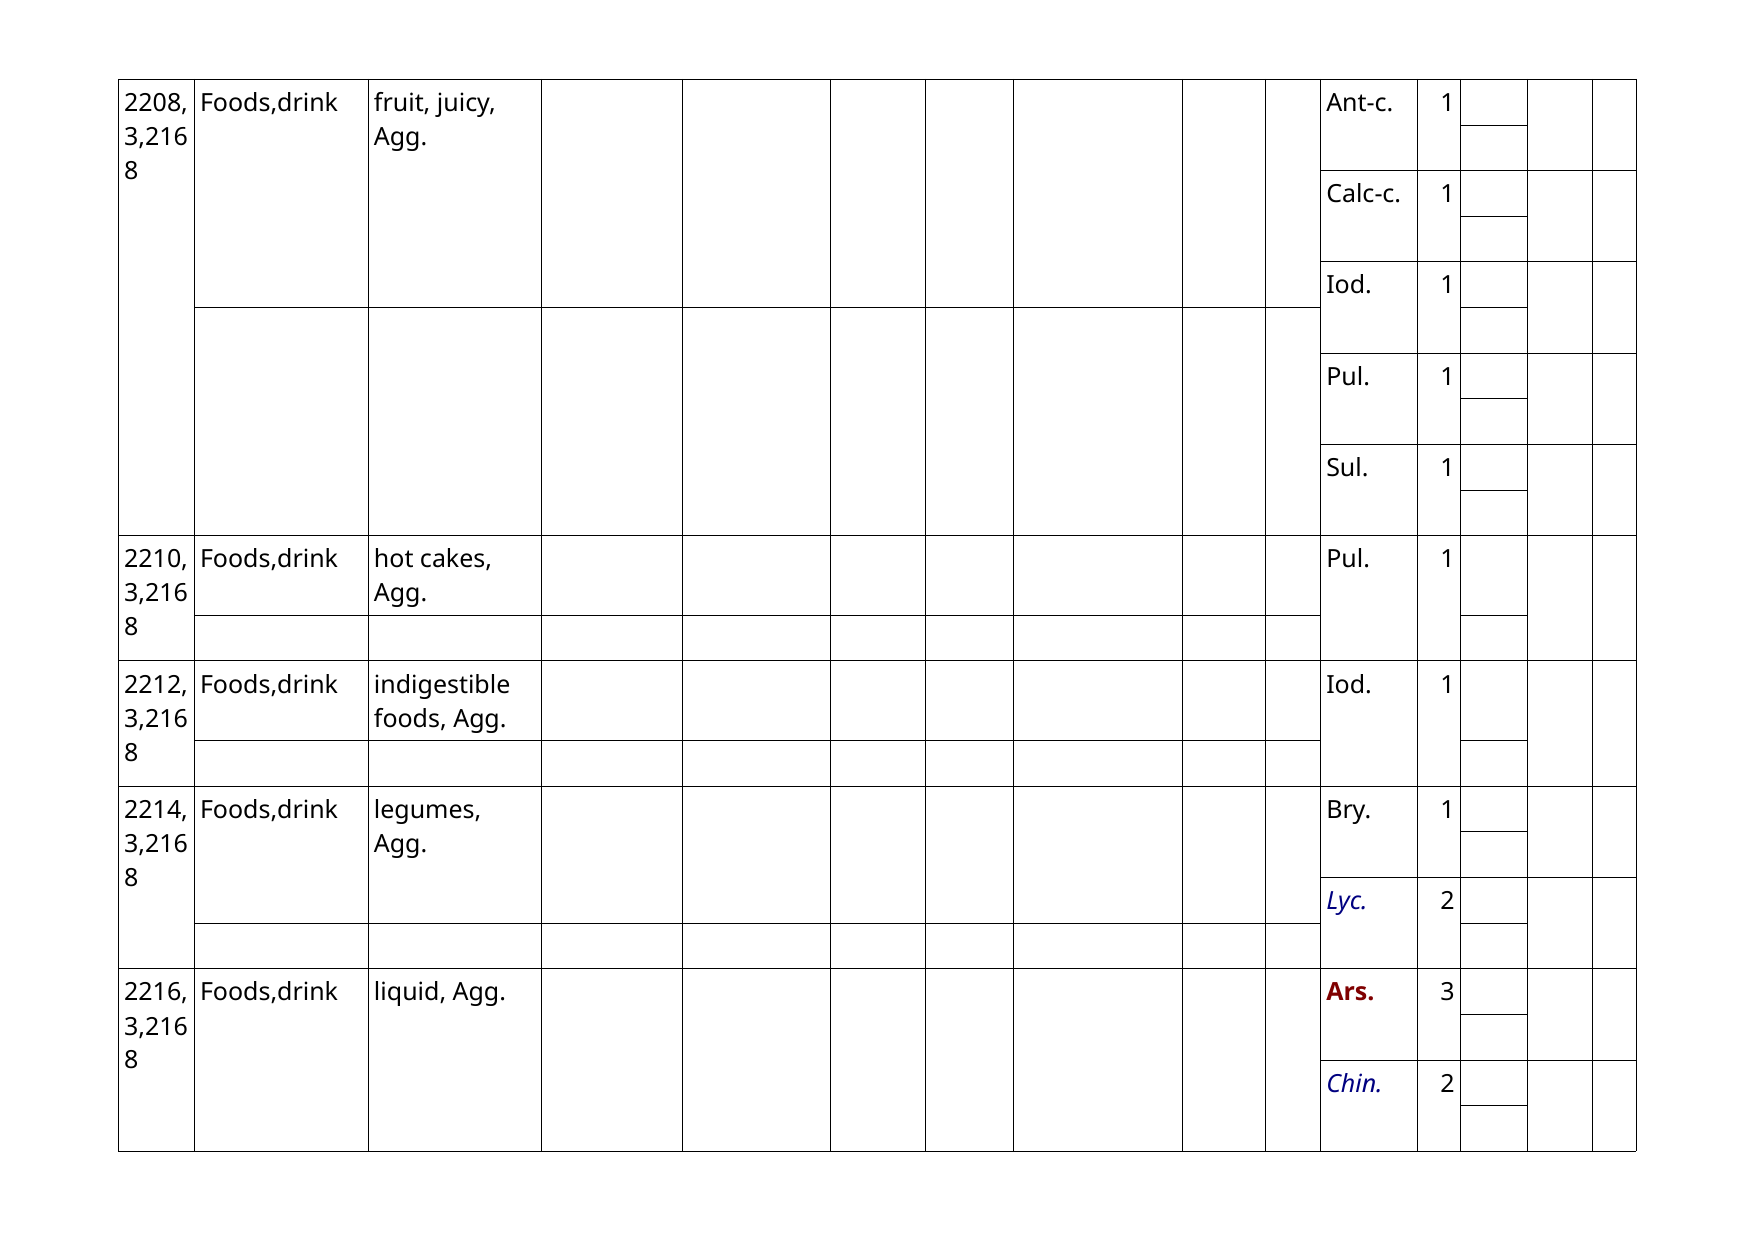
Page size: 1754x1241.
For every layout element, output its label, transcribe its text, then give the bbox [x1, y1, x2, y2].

table_cell [1266, 80, 1320, 307]
table_cell [195, 924, 368, 968]
table_cell [831, 80, 925, 307]
table_cell 1 [1418, 661, 1460, 786]
table_cell [1461, 445, 1527, 489]
table_cell [369, 308, 541, 535]
table_cell [1461, 832, 1527, 877]
table_cell [1461, 491, 1527, 535]
table_cell [1528, 787, 1592, 877]
table_cell [1014, 308, 1182, 535]
table_cell [926, 80, 1013, 307]
table_cell [1266, 308, 1320, 535]
table_cell [1461, 126, 1527, 170]
table_cell [1266, 616, 1320, 660]
table_cell [1461, 308, 1527, 353]
table_cell [1528, 878, 1592, 968]
table_cell [1014, 616, 1182, 660]
table_cell [542, 616, 682, 660]
table_cell [542, 536, 682, 615]
table_cell [1266, 661, 1320, 740]
table_cell [831, 616, 925, 660]
table_cell [1528, 661, 1592, 786]
table_cell [1461, 1015, 1527, 1059]
table_cell [1461, 262, 1527, 307]
table_cell 2212,3,2168 [119, 661, 194, 786]
table_cell Chin. [1321, 1061, 1417, 1151]
table_cell [1461, 1061, 1527, 1105]
table_cell hot cakes, Agg. [369, 536, 541, 615]
table_cell [683, 661, 830, 740]
table_cell [1461, 616, 1527, 660]
table_cell Pul. [1321, 354, 1417, 444]
table_cell Iod. [1321, 262, 1417, 353]
table_cell Foods,drink [195, 787, 368, 923]
table_cell [1461, 536, 1527, 615]
table_cell [1014, 787, 1182, 923]
table_cell Ars. [1321, 969, 1417, 1059]
table_cell [1014, 661, 1182, 740]
table_cell [1528, 354, 1592, 444]
table_cell [1593, 80, 1636, 170]
table_cell [1593, 661, 1636, 786]
table_cell [1528, 445, 1592, 535]
table_cell [1593, 536, 1636, 660]
table_cell [1183, 787, 1265, 923]
table_cell 1 [1418, 445, 1460, 535]
table_cell [1266, 969, 1320, 1151]
table_cell [542, 924, 682, 968]
table_cell [1183, 661, 1265, 740]
table_cell [926, 308, 1013, 535]
table_cell [1183, 80, 1265, 307]
table_cell [1461, 661, 1527, 740]
table_cell [1014, 741, 1182, 786]
table_cell Foods,drink [195, 969, 368, 1151]
table_cell [1593, 262, 1636, 353]
table_cell Sul. [1321, 445, 1417, 535]
table_cell Iod. [1321, 661, 1417, 786]
table_cell [1183, 616, 1265, 660]
table_cell 1 [1418, 536, 1460, 660]
table_cell Pul. [1321, 536, 1417, 660]
table_cell [683, 741, 830, 786]
table_cell [683, 969, 830, 1151]
table_cell [1593, 969, 1636, 1059]
table_cell [195, 741, 368, 786]
table_cell 2216,3,2168 [119, 969, 194, 1151]
table_cell [1461, 354, 1527, 398]
table_cell [831, 741, 925, 786]
table_cell [683, 787, 830, 923]
table_cell [1461, 924, 1527, 968]
table_cell [195, 308, 368, 535]
table_cell [926, 787, 1013, 923]
table_cell [1266, 741, 1320, 786]
table_cell [1593, 878, 1636, 968]
table_cell [1014, 969, 1182, 1151]
table_cell [542, 969, 682, 1151]
table_cell [542, 661, 682, 740]
table_cell [369, 924, 541, 968]
table_cell 2208,3,2168 [119, 80, 194, 535]
table_cell 1 [1418, 787, 1460, 877]
table_cell [542, 787, 682, 923]
table_cell [1266, 536, 1320, 615]
table_cell [926, 616, 1013, 660]
table_cell 1 [1418, 171, 1460, 261]
table_cell [1528, 262, 1592, 353]
table_cell [1593, 1061, 1636, 1151]
table_cell [542, 308, 682, 535]
table_cell [831, 787, 925, 923]
table_cell [1461, 787, 1527, 831]
table_cell Foods,drink [195, 80, 368, 307]
table_cell [1266, 787, 1320, 923]
table_cell [1183, 969, 1265, 1151]
table_cell [683, 536, 830, 615]
table_cell [369, 616, 541, 660]
table_cell [195, 616, 368, 660]
table_cell Foods,drink [195, 536, 368, 615]
table_cell Ant-c. [1321, 80, 1417, 170]
table_cell 2 [1418, 878, 1460, 968]
table_cell Calc-c. [1321, 171, 1417, 261]
table_cell [1528, 1061, 1592, 1151]
table_cell [1593, 787, 1636, 877]
table_cell [1183, 741, 1265, 786]
table_cell liquid, Agg. [369, 969, 541, 1151]
table_cell [1461, 217, 1527, 261]
table_cell legumes, Agg. [369, 787, 541, 923]
table_cell [1461, 969, 1527, 1014]
table_cell [1461, 741, 1527, 786]
table_cell Lyc. [1321, 878, 1417, 968]
table_cell [831, 924, 925, 968]
table_cell [1183, 924, 1265, 968]
table_cell [683, 616, 830, 660]
table_cell [1461, 171, 1527, 216]
table_cell [1014, 536, 1182, 615]
table_cell [683, 308, 830, 535]
table_cell [926, 536, 1013, 615]
table_cell [542, 741, 682, 786]
table_cell [1528, 80, 1592, 170]
table_cell [831, 536, 925, 615]
table_cell [1461, 399, 1527, 444]
table_cell [926, 924, 1013, 968]
table_cell [1014, 924, 1182, 968]
table_cell [1528, 171, 1592, 261]
table_cell [1183, 536, 1265, 615]
table_cell Bry. [1321, 787, 1417, 877]
table_cell [1014, 80, 1182, 307]
table_cell 3 [1418, 969, 1460, 1059]
table_cell [1593, 354, 1636, 444]
table_cell [831, 308, 925, 535]
table_cell 2210,3,2168 [119, 536, 194, 660]
table_cell [831, 661, 925, 740]
table_cell [1183, 308, 1265, 535]
table_cell [683, 924, 830, 968]
table_cell [1266, 924, 1320, 968]
table_cell [1528, 969, 1592, 1059]
table_cell 2214,3,2168 [119, 787, 194, 968]
table_cell [542, 80, 682, 307]
table_cell [926, 969, 1013, 1151]
table_cell [1593, 171, 1636, 261]
table_cell [926, 741, 1013, 786]
table_cell [1461, 878, 1527, 923]
table_cell 1 [1418, 354, 1460, 444]
table_cell fruit, juicy, Agg. [369, 80, 541, 307]
table_cell Foods,drink [195, 661, 368, 740]
table_cell [831, 969, 925, 1151]
table_cell [1528, 536, 1592, 660]
table_cell [1593, 445, 1636, 535]
table_cell [1461, 80, 1527, 124]
table_cell 1 [1418, 80, 1460, 170]
table_cell [926, 661, 1013, 740]
table_cell 2 [1418, 1061, 1460, 1151]
table_cell indigestible foods, Agg. [369, 661, 541, 740]
table_cell [683, 80, 830, 307]
table_cell [369, 741, 541, 786]
table_cell 1 [1418, 262, 1460, 353]
table_cell [1461, 1106, 1527, 1151]
